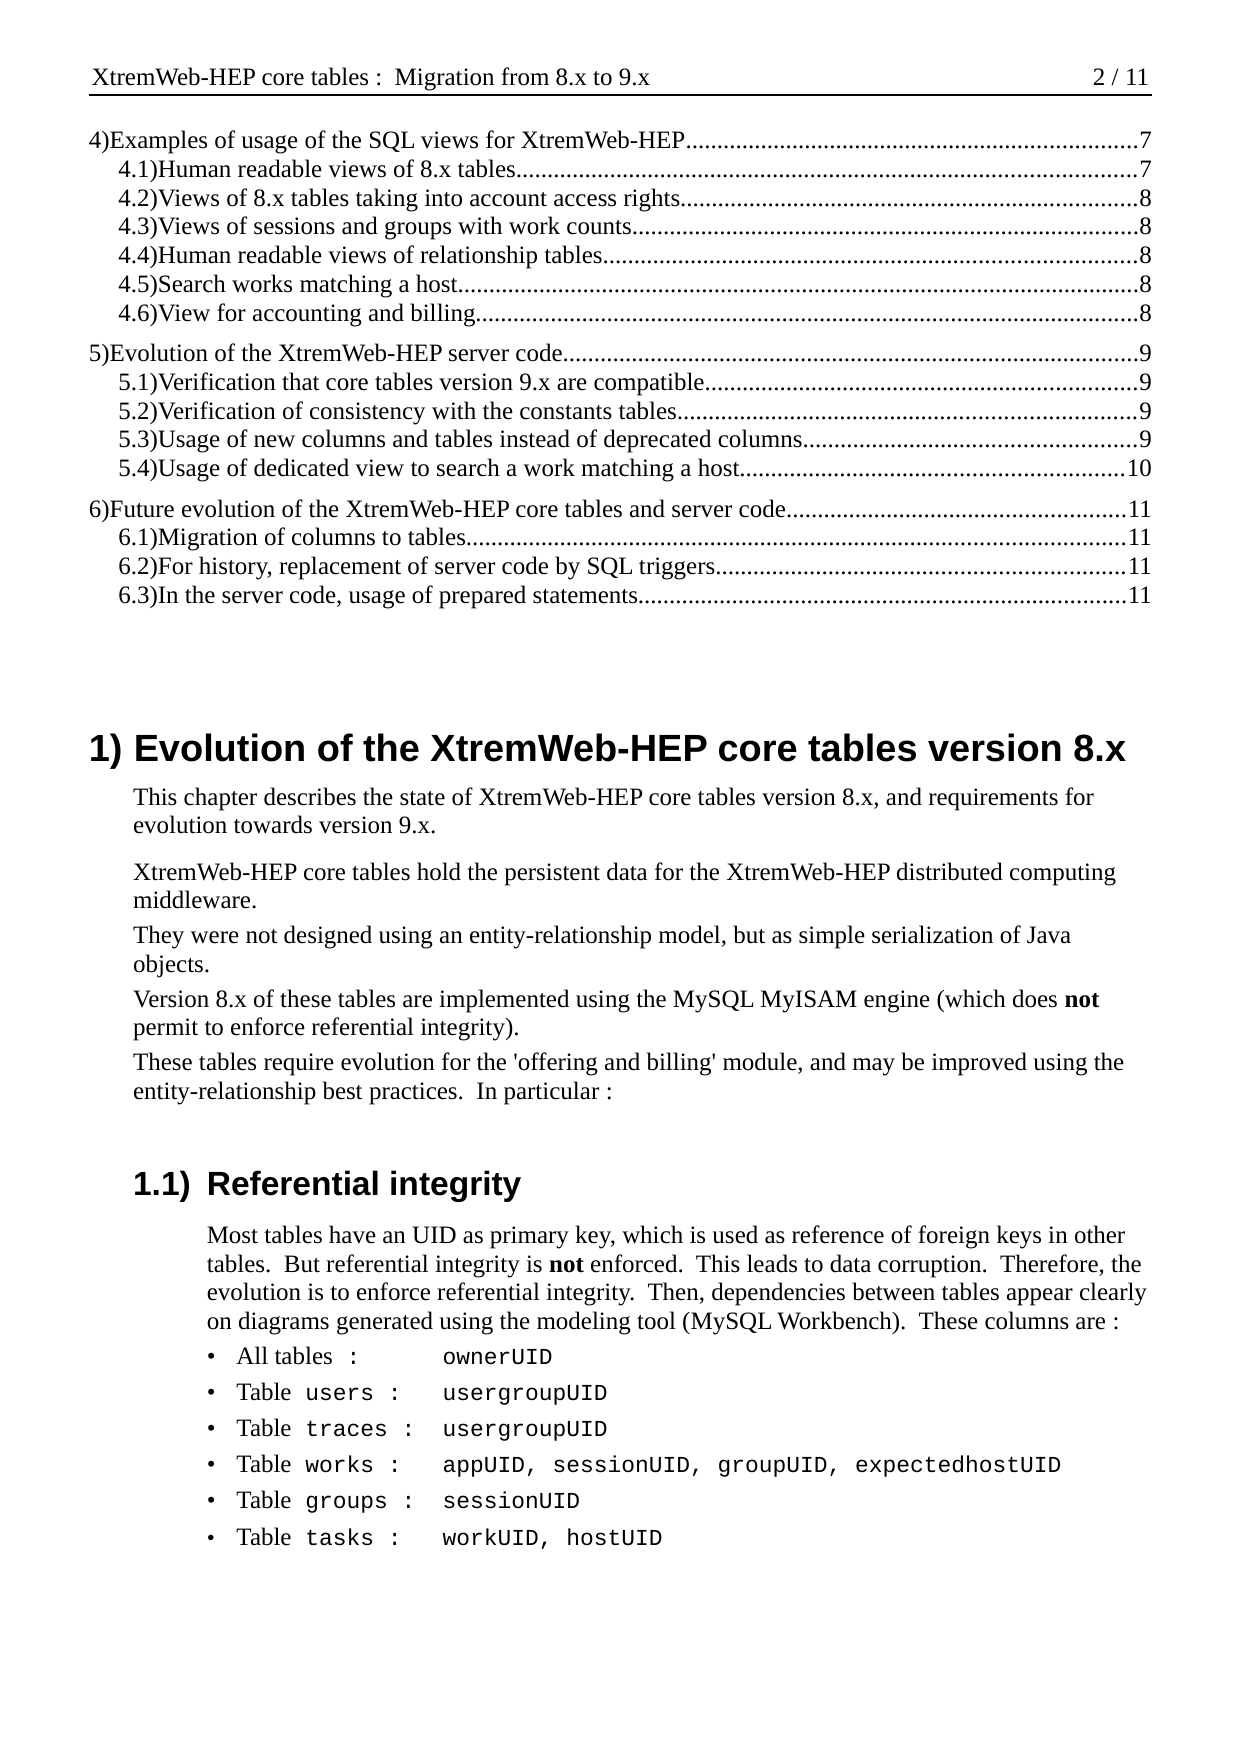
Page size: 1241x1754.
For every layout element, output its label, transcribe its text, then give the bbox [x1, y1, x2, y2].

text 5.4)Usage of dedicated view to search a work matching a host 10 [118, 453, 1152, 482]
text Version 8.x of these tables are implemented using the MySQL MyISAM engine (which does not permit to enforce referential integrity). [133, 984, 1152, 1041]
text 4.2)Views of 8.x tables taking into account access rights 8 [118, 183, 1152, 211]
text • All tables : ownerUID [207, 1341, 1152, 1371]
text • Table groups : sessionUID [207, 1486, 1152, 1516]
text 4.5)Search works matching a host 8 [118, 269, 1152, 298]
subtitle Evolution of the XtremWeb-HEP core tables version 8.x [88, 726, 1152, 770]
text Most tables have an UID as primary key, which is used as reference of foreign keys in other tables. But referential integrity is not enforced. This leads to data corruption. Therefore, the evolution is to enforce referential integrity. Then, dependencies between tables appear clearly on diagrams generated using the modeling tool (MySQL Workbench). These columns are : [207, 1220, 1152, 1335]
text 6.2)For history, replacement of server code by SQL triggers 11 [118, 551, 1152, 580]
text 6)Future evolution of the XtremWeb-HEP core tables and server code 11 [88, 494, 1152, 522]
text They were not designed using an entity-relationship model, but as simple serialization of Java objects. [133, 920, 1152, 978]
text • Table works : appUID, sessionUID, groupUID, expectedhostUID [207, 1449, 1152, 1479]
text • Table traces : usergroupUID [207, 1413, 1152, 1443]
text 5.2)Verification of consistency with the constants tables 9 [118, 396, 1152, 424]
text 4.1)Human readable views of 8.x tables 7 [118, 154, 1152, 183]
text 4)Examples of usage of the SQL views for XtremWeb-HEP 7 [88, 125, 1152, 154]
text 6.3)In the server code, usage of prepared statements 11 [118, 580, 1152, 609]
text This chapter describes the state of XtremWeb-HEP core tables version 8.x, and requirements for evolution towards version 9.x. [133, 782, 1152, 839]
text XtremWeb-HEP core tables hold the persistent data for the XtremWeb-HEP distributed computing middleware. [133, 857, 1152, 914]
text 6.1)Migration of columns to tables 11 [118, 522, 1152, 551]
text 5.3)Usage of new columns and tables instead of deprecated columns 9 [118, 424, 1152, 453]
text 5)Evolution of the XtremWeb-HEP server code 9 [88, 338, 1152, 367]
text • Table tasks : workUID, hostUID [207, 1522, 1152, 1552]
text 5.1)Verification that core tables version 9.x are compatible 9 [118, 367, 1152, 396]
text 4.4)Human readable views of relationship tables 8 [118, 240, 1152, 269]
text 4.6)View for accounting and billing 8 [118, 298, 1152, 326]
subtitle Referential integrity [133, 1164, 1152, 1202]
text 4.3)Views of sessions and groups with work counts 8 [118, 211, 1152, 240]
text These tables require evolution for the 'offering and billing' module, and may be improved using the entity-relationship best practices. In particular : [133, 1047, 1152, 1104]
text • Table users : usergroupUID [207, 1377, 1152, 1407]
